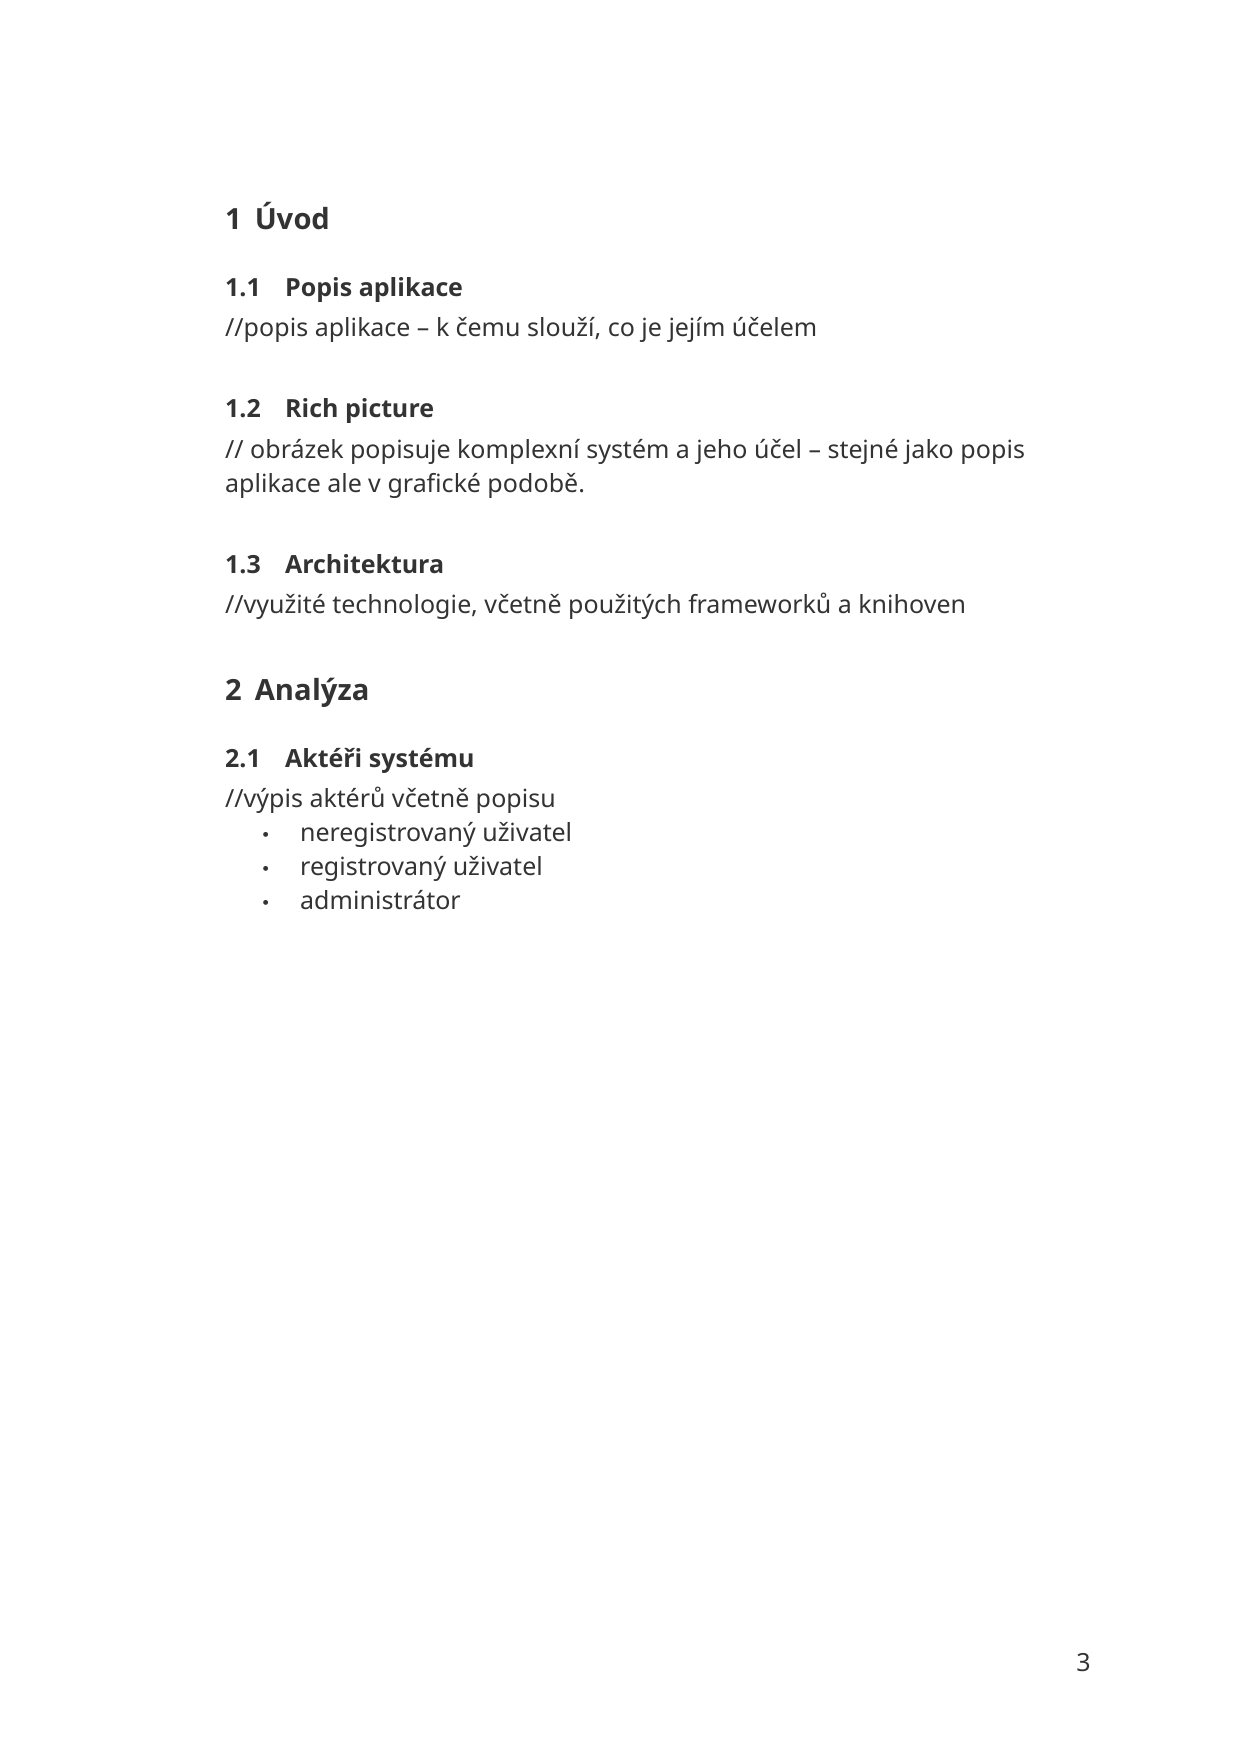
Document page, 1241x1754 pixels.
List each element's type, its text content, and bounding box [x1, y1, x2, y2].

text //využité technologie, včetně použitých frameworků a knihoven [225, 587, 1090, 621]
list neregistrovaný uživatel [262, 814, 1090, 848]
text //výpis aktérů včetně popisu [225, 781, 1090, 814]
text //popis aplikace – k čemu slouží, co je jejím účelem [225, 310, 1090, 344]
subtitle Rich picture [225, 391, 1090, 425]
subtitle Úvod [225, 198, 1090, 238]
subtitle Architektura [225, 546, 1090, 580]
subtitle Analýza [225, 669, 1090, 709]
text // obrázek popisuje komplexní systém a jeho účel – stejné jako popis aplikace ale v grafické podobě. [225, 431, 1090, 499]
list administrátor [262, 882, 1090, 916]
subtitle Aktéři systému [225, 740, 1090, 774]
list registrovaný uživatel [262, 848, 1090, 882]
subtitle Popis aplikace [225, 269, 1090, 303]
